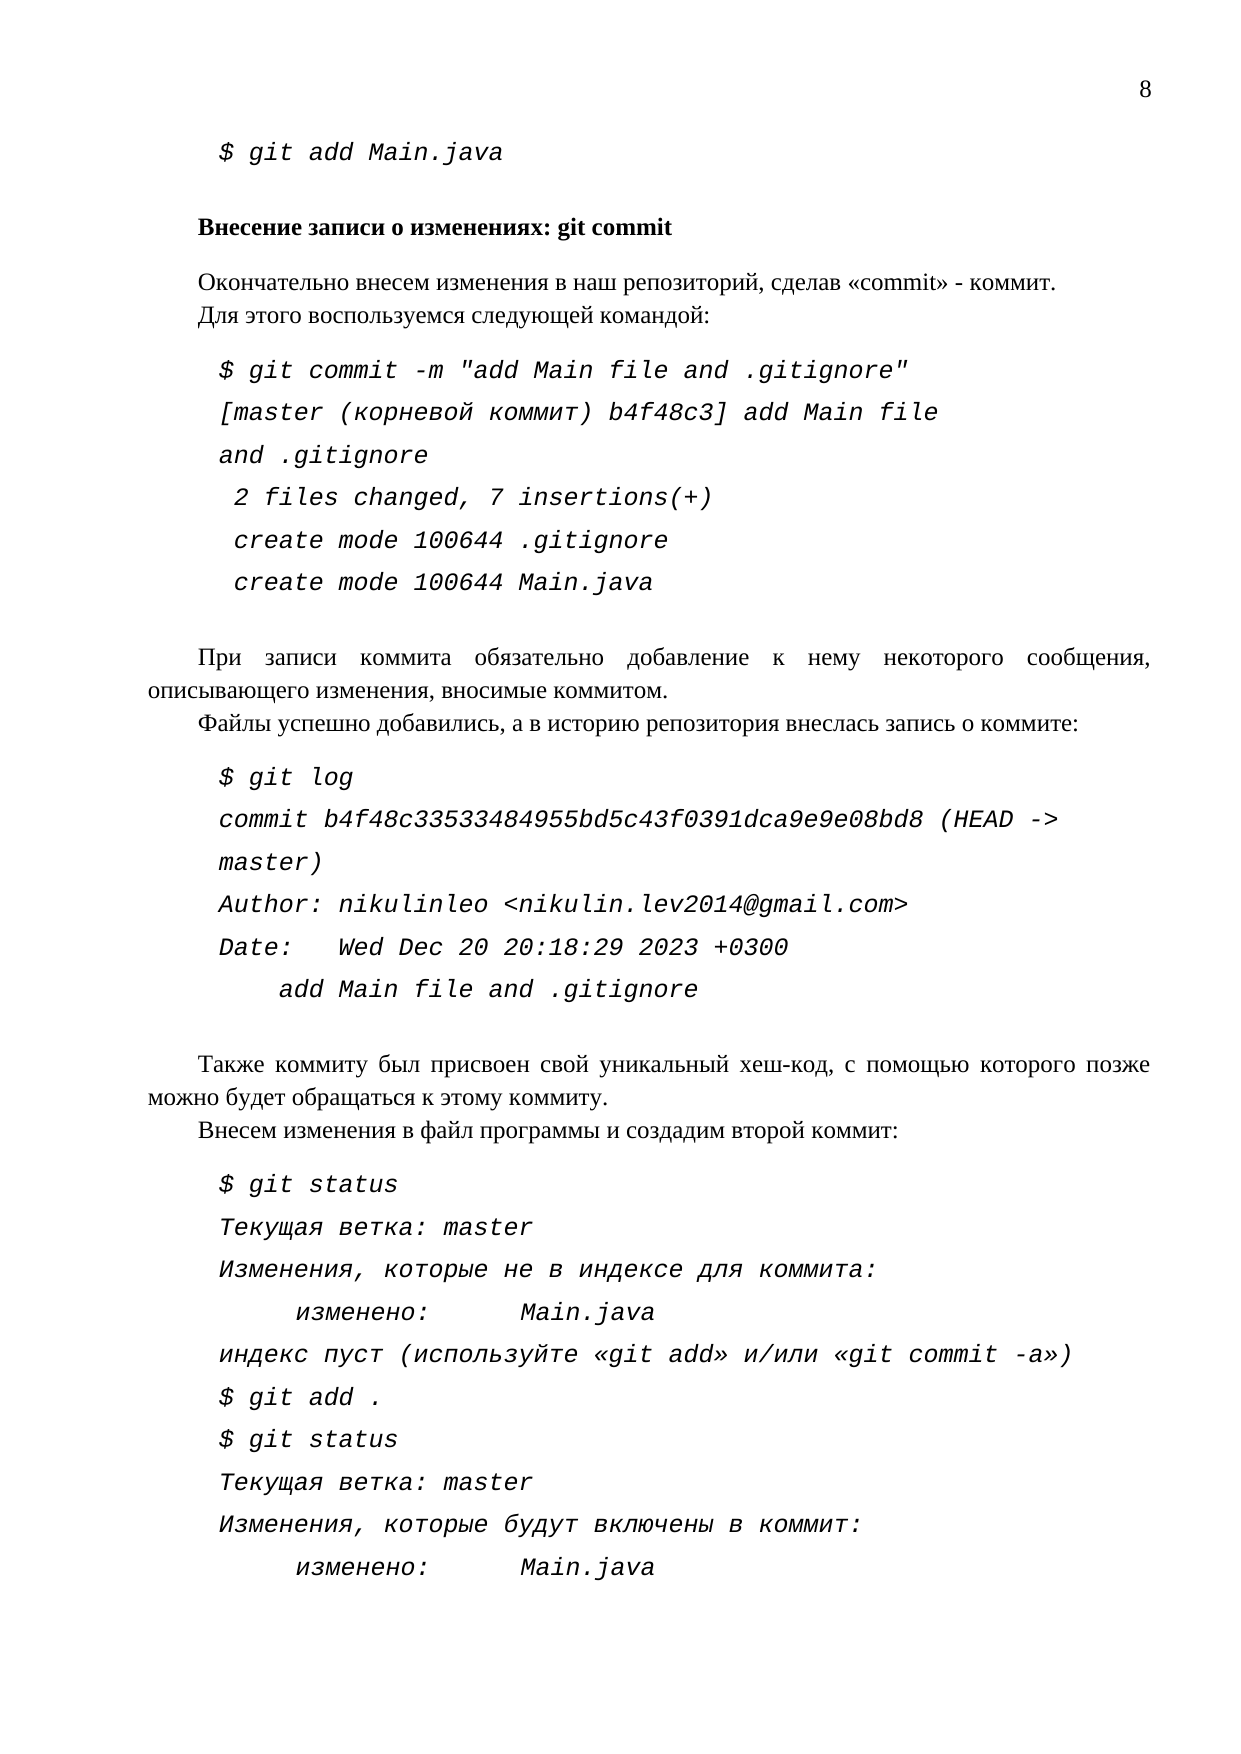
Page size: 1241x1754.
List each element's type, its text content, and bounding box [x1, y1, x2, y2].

text индекс пуст (используйте «git add» и/или «git commit -a») [218, 1342, 1152, 1370]
text Внесем изменения в файл программы и создадим второй коммит: [148, 1115, 1152, 1144]
text $ git status [218, 1427, 1152, 1455]
text Текущая ветка: master [218, 1469, 1152, 1497]
text create mode 100644 Main.java [218, 570, 1152, 598]
text create mode 100644 .gitignore [218, 527, 1152, 556]
text изменено: Main.java [218, 1554, 1152, 1582]
text Файлы успешно добавились, а в историю репозитория внеслась запись о коммите: [148, 708, 1152, 736]
text Author: nikulinleo <nikulin.lev2014@gmail.com> [218, 892, 1152, 920]
text изменено: Main.java [218, 1299, 1152, 1327]
text $ git add . [218, 1384, 1152, 1412]
text Для этого воспользуемся следующей командой: [148, 301, 1152, 329]
text $ git add Main.java [218, 140, 1152, 168]
text [master (корневой коммит) b4f48c3] add Main file and .gitignore [218, 400, 1152, 471]
text add Main file and .gitignore [218, 977, 1152, 1005]
text $ git log [218, 764, 1152, 793]
subtitle Внесение записи о изменениях: git commit [148, 212, 1152, 241]
text Также коммиту был присвоен свой уникальный хеш-код, с помощью которого позже можно будет обращаться к этому коммиту. [148, 1049, 1152, 1111]
text Изменения, которые будут включены в коммит: [218, 1512, 1152, 1540]
text При записи коммита обязательно добавление к нему некоторого сообщения, описывающего изменения, вносимые коммитом. [148, 642, 1152, 703]
text 2 files changed, 7 insertions(+) [218, 485, 1152, 513]
text Текущая ветка: master [218, 1214, 1152, 1242]
text $ git status [218, 1172, 1152, 1200]
text Date: Wed Dec 20 20:18:29 2023 +0300 [218, 934, 1152, 963]
text $ git commit -m "add Main file and .gitignore" [218, 357, 1152, 386]
text Изменения, которые не в индексе для коммита: [218, 1257, 1152, 1285]
text commit b4f48c33533484955bd5c43f0391dca9e9e08bd8 (HEAD -> master) [218, 807, 1152, 878]
text Окончательно внесем изменения в наш репозиторий, сделав «commit» - коммит. [148, 267, 1152, 296]
